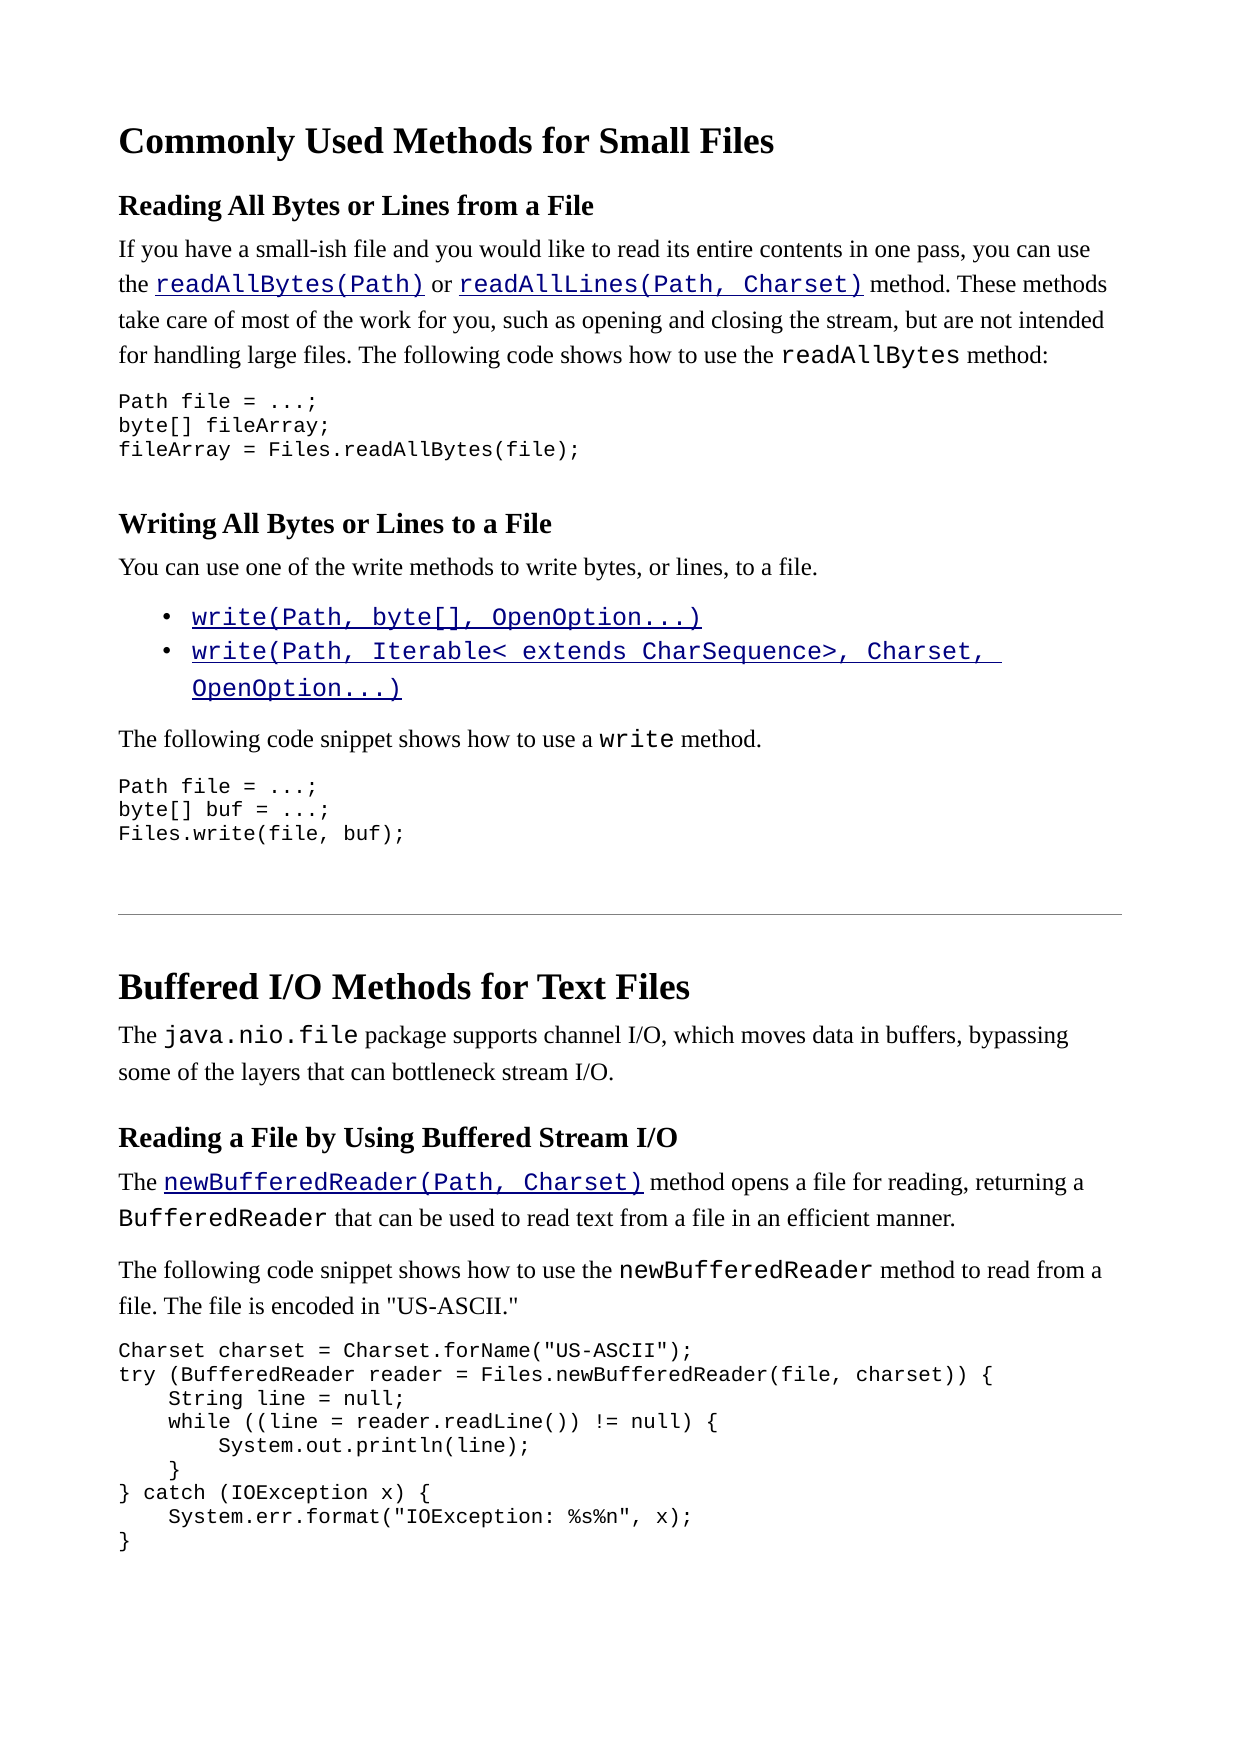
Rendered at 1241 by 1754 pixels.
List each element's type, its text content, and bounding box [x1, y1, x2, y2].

text byte[] fileArray; [118, 415, 1122, 439]
text System.out.println(line); [118, 1435, 1122, 1459]
subtitle Commonly Used Methods for Small Files [118, 118, 1122, 161]
text byte[] buf = ...; [118, 799, 1122, 823]
text Path file = ...; [118, 776, 1122, 799]
text The java.nio.file package supports channel I/O, which moves data in buffers, bypassing some of the layers that can bottleneck stream I/O. [118, 1020, 1122, 1086]
text You can use one of the write methods to write bytes, or lines, to a file. [118, 552, 1122, 581]
text Charset charset = Charset.forName("US-ASCII"); [118, 1340, 1122, 1364]
list write(Path, Iterable< extends CharSequence>, Charset, OpenOption...) [162, 638, 1122, 703]
subtitle Writing All Bytes or Lines to a File [118, 506, 1122, 540]
text System.err.format("IOException: %s%n", x); [118, 1506, 1122, 1529]
text } [118, 1459, 1122, 1482]
text try (BufferedReader reader = Files.newBufferedReader(file, charset)) { [118, 1364, 1122, 1388]
subtitle Buffered I/O Methods for Text Files [118, 965, 1122, 1008]
list write(Path, byte[], OpenOption...) [162, 602, 1122, 632]
text Files.write(file, buf); [118, 823, 1122, 847]
text String line = null; [118, 1388, 1122, 1411]
text } catch (IOException x) { [118, 1482, 1122, 1506]
text fileArray = Files.readAllBytes(file); [118, 439, 1122, 462]
text The following code snippet shows how to use the newBufferedReader method to read from a file. The file is encoded in "US-ASCII." [118, 1255, 1122, 1320]
text Path file = ...; [118, 391, 1122, 415]
text } [118, 1529, 1122, 1553]
subtitle Reading All Bytes or Lines from a File [118, 188, 1122, 222]
text while ((line = reader.readLine()) != null) { [118, 1411, 1122, 1435]
subtitle Reading a File by Using Buffered Stream I/O [118, 1121, 1122, 1154]
text If you have a small-ish file and you would like to read its entire contents in one pass, you can use the readAllBytes(Path) or readAllLines(Path, Charset) method. These methods take care of most of the work for you, such as opening and closing the stream, but are not intended for handling large files. The following code shows how to use the readAllBytes method: [118, 234, 1122, 371]
text The following code snippet shows how to use a write method. [118, 724, 1122, 755]
text The newBufferedReader(Path, Charset) method opens a file for reading, returning a BufferedReader that can be used to read text from a file in an efficient manner. [118, 1167, 1122, 1234]
